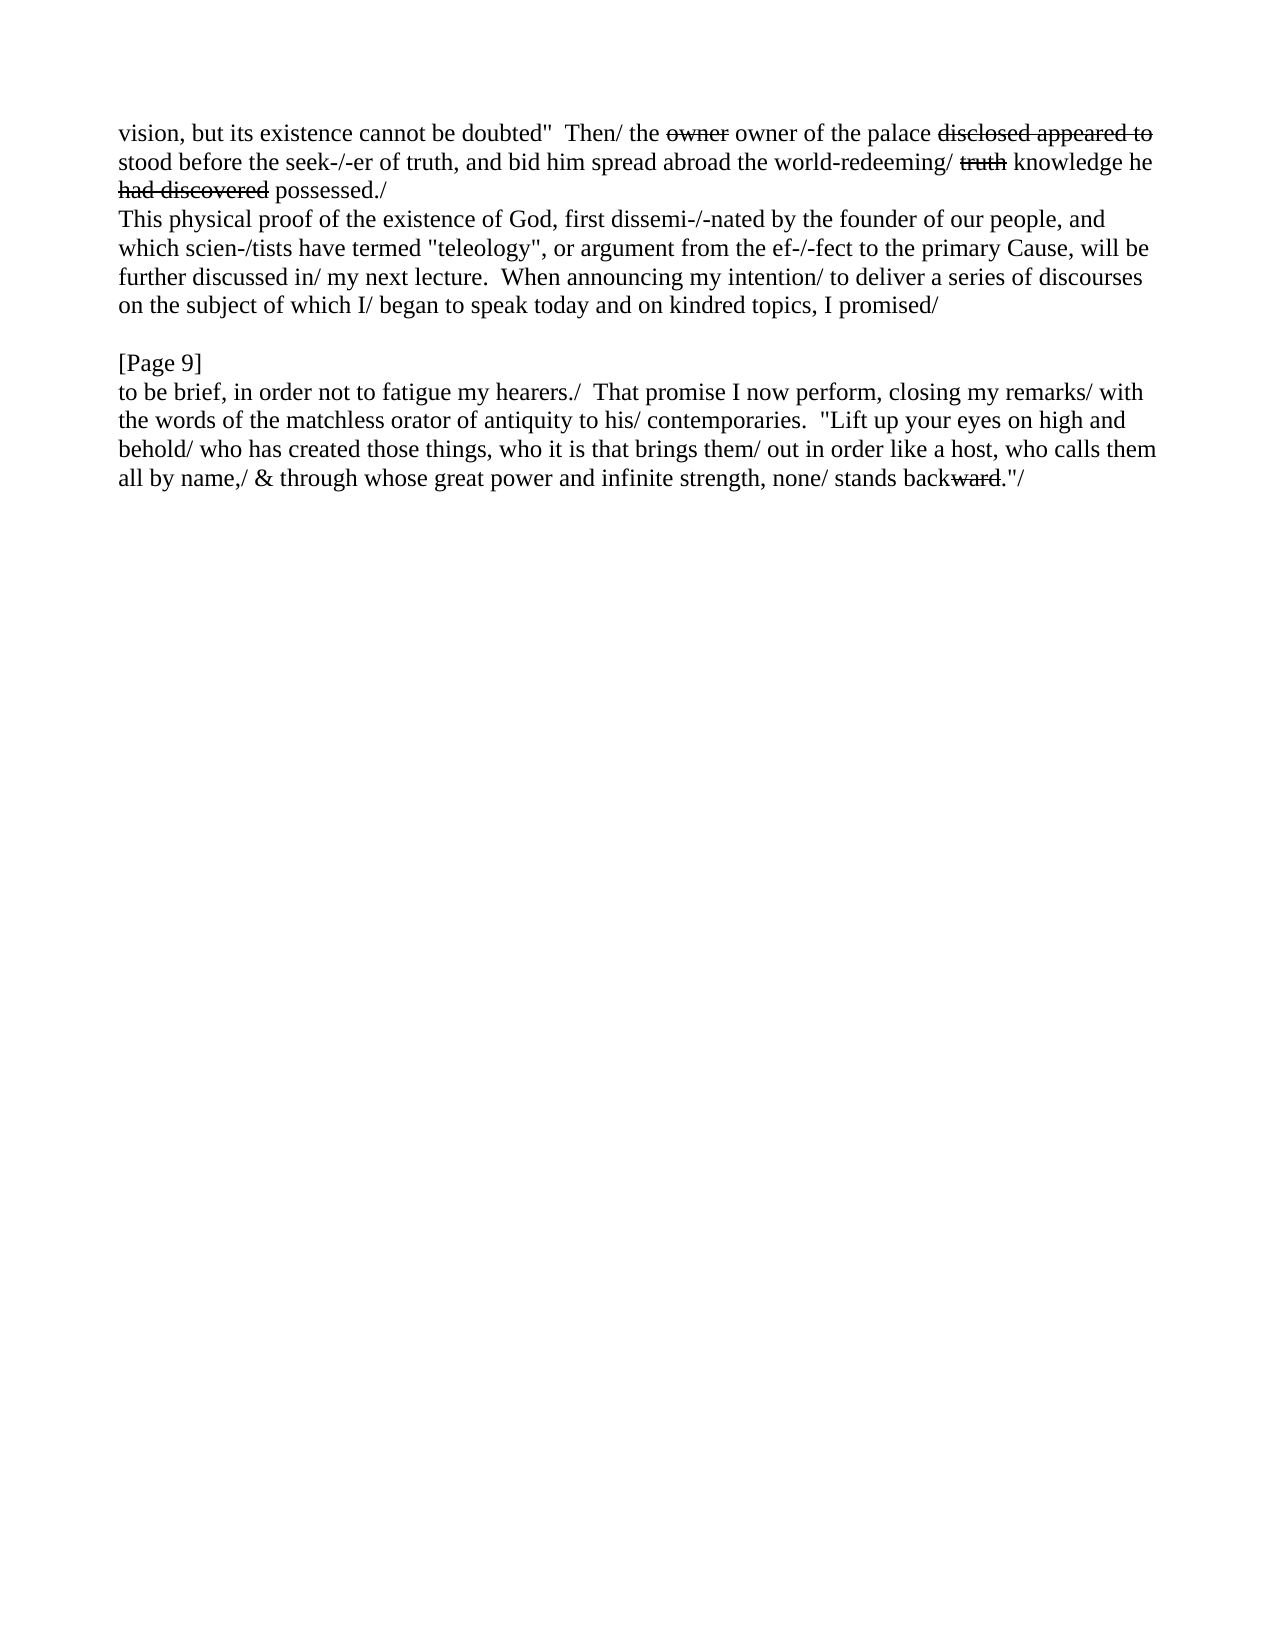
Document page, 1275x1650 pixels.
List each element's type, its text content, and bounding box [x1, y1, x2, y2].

text vision, but its existence cannot be doubted" Then/ the owner owner of the palace disclosed appeared to stood before the seek-/-er of truth, and bid him spread abroad the world-redeeming/ truth knowledge he had discovered possessed./ [118, 118, 1157, 204]
text to be brief, in order not to fatigue my hearers./ That promise I now perform, closing my remarks/ with the words of the matchless orator of antiquity to his/ contemporaries. "Lift up your eyes on high and behold/ who has created those things, who it is that brings them/ out in order like a host, who calls them all by name,/ & through whose great power and infinite strength, none/ stands backward."/ [118, 377, 1157, 492]
text [Page 9] [118, 348, 1157, 377]
text This physical proof of the existence of God, first dissemi-/-nated by the founder of our people, and which scien-/tists have termed "teleology", or argument from the ef-/-fect to the primary Cause, will be further discussed in/ my next lecture. When announcing my intention/ to deliver a series of discourses on the subject of which I/ began to speak today and on kindred topics, I promised/ [118, 204, 1157, 319]
